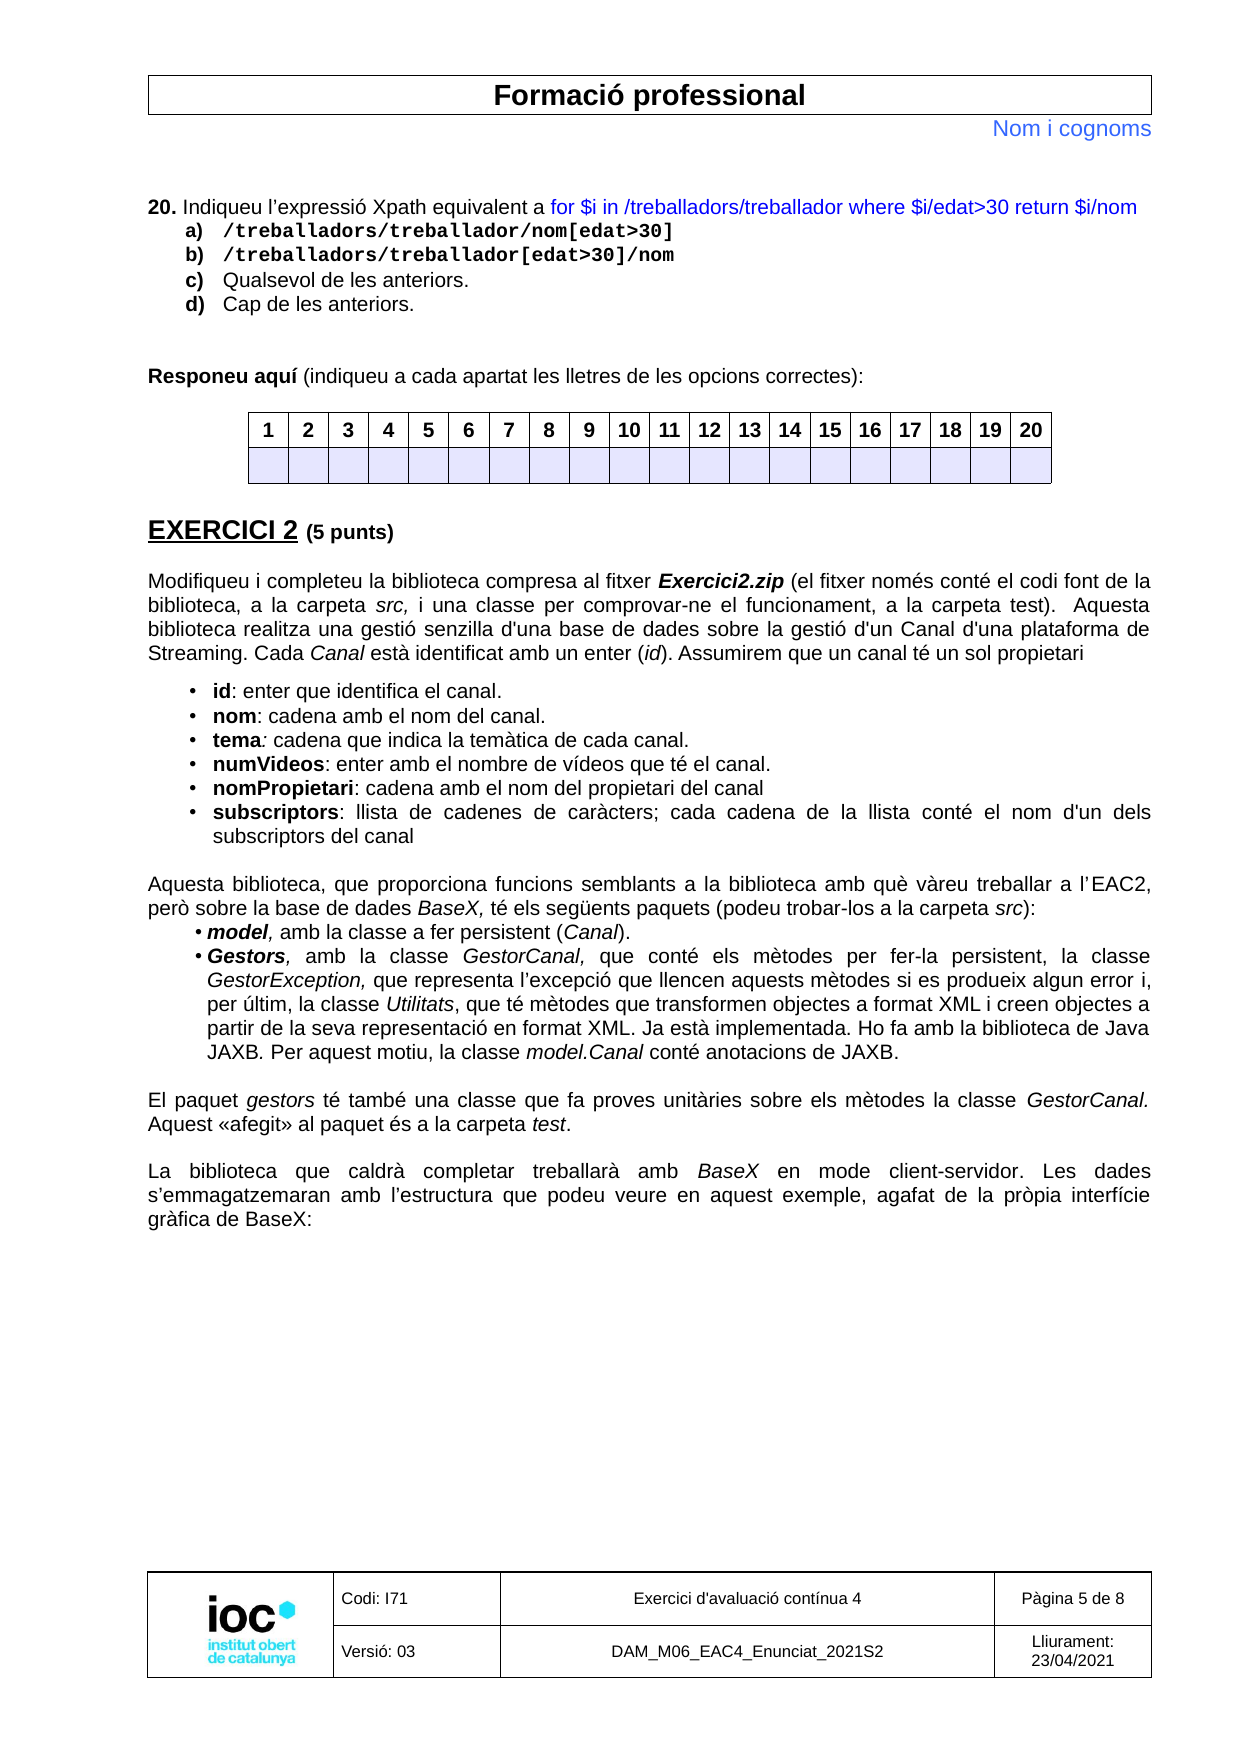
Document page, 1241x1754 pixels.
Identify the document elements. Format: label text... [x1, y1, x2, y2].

table_header 7 [490, 413, 529, 447]
table_header 12 [690, 413, 729, 447]
table_cell [369, 448, 408, 483]
table_header 4 [369, 413, 408, 447]
table_cell [971, 448, 1010, 483]
table_header 10 [610, 413, 649, 447]
text La biblioteca que caldrà completar treballarà amb BaseX en mode client-servidor. Les dades s’emmagatzemaran amb l’estructura que podeu veure en aquest exemple, agafat de la pròpia interfície gràfica de BaseX: [148, 1159, 1151, 1231]
text Modifiqueu i completeu la biblioteca compresa al fitxer Exercici2.zip (el fitxer només conté el codi font de la biblioteca, a la carpeta src, i una classe per comprovar-ne el funcionament, a la carpeta test). Aquesta biblioteca realitza una gestió senzilla d'una base de dades sobre la gestió d'un Canal d'una plataforma de Streaming. Cada Canal està identificat amb un enter (id). Assumirem que un canal té un sol propietari [148, 569, 1151, 665]
text El paquet gestors té també una classe que fa proves unitàries sobre els mètodes la classe GestorCanal. Aquest «afegit» al paquet és a la carpeta test. [148, 1087, 1151, 1135]
table_header 13 [730, 413, 769, 447]
list Qualsevol de les anteriors. [185, 268, 1151, 292]
list /treballadors/treballador/nom[edat>30] [185, 219, 1151, 243]
table_header 6 [449, 413, 489, 447]
table_cell [811, 448, 850, 483]
list id: enter que identifica el canal. [189, 679, 1151, 703]
table_header 19 [971, 413, 1010, 447]
table_header 8 [530, 413, 569, 447]
table_cell [690, 448, 729, 483]
table_header 3 [329, 413, 368, 447]
table_cell [289, 448, 328, 483]
table_header 1 [249, 413, 288, 447]
table_cell [851, 448, 890, 483]
table_cell [931, 448, 970, 483]
table_cell [650, 448, 689, 483]
list numVideos: enter amb el nombre de vídeos que té el canal. [189, 752, 1151, 776]
table_header 17 [891, 413, 930, 447]
table_header 9 [570, 413, 609, 447]
text 20. Indiqueu l’expressió Xpath equivalent a for $i in /treballadors/treballador where $i/edat>30 return $i/nom [148, 195, 1151, 219]
table_header 16 [851, 413, 890, 447]
table_cell [610, 448, 649, 483]
table_cell [449, 448, 489, 483]
list model, amb la classe a fer persistent (Canal). [195, 919, 1151, 944]
table_cell [409, 448, 448, 483]
table_cell [490, 448, 529, 483]
text Responeu aquí (indiqueu a cada apartat les lletres de les opcions correctes): [148, 364, 1151, 388]
table_cell [329, 448, 368, 483]
table_header 5 [409, 413, 448, 447]
table_header 14 [770, 413, 810, 447]
list Gestors, amb la classe GestorCanal, que conté els mètodes per fer-la persistent, la classe GestorException, que representa l’excepció que llencen aquests mètodes si es produeix algun error i, per últim, la classe Utilitats, que té mètodes que transformen objectes a format XML i creen objectes a partir de la seva representació en format XML. Ja està implementada. Ho fa amb la biblioteca de Java JAXB. Per aquest motiu, la classe model.Canal conté anotacions de JAXB. [195, 944, 1151, 1063]
list nomPropietari: cadena amb el nom del propietari del canal [189, 776, 1151, 800]
table_header 18 [931, 413, 970, 447]
list Cap de les anteriors. [185, 292, 1151, 316]
table_cell [891, 448, 930, 483]
table_cell [1011, 448, 1051, 483]
list /treballadors/treballador[edat>30]/nom [185, 243, 1151, 268]
list tema: cadena que indica la temàtica de cada canal. [189, 727, 1151, 752]
text EXERCICI 2 (5 punts) [148, 514, 1151, 545]
text Aquesta biblioteca, que proporciona funcions semblants a la biblioteca amb què vàreu treballar a l’EAC2, però sobre la base de dades BaseX, té els següents paquets (podeu trobar-los a la carpeta src): [148, 872, 1151, 919]
table_header 11 [650, 413, 689, 447]
table_cell [249, 448, 288, 483]
table_header 15 [811, 413, 850, 447]
table_cell [730, 448, 769, 483]
picture [195, 1581, 309, 1677]
table_cell [570, 448, 609, 483]
list subscriptors: llista de cadenes de caràcters; cada cadena de la llista conté el nom d'un dels subscriptors del canal [189, 800, 1151, 848]
list nom: cadena amb el nom del canal. [189, 703, 1151, 727]
table_cell [530, 448, 569, 483]
table_header 20 [1011, 413, 1051, 447]
table_header 2 [289, 413, 328, 447]
table_cell [770, 448, 810, 483]
